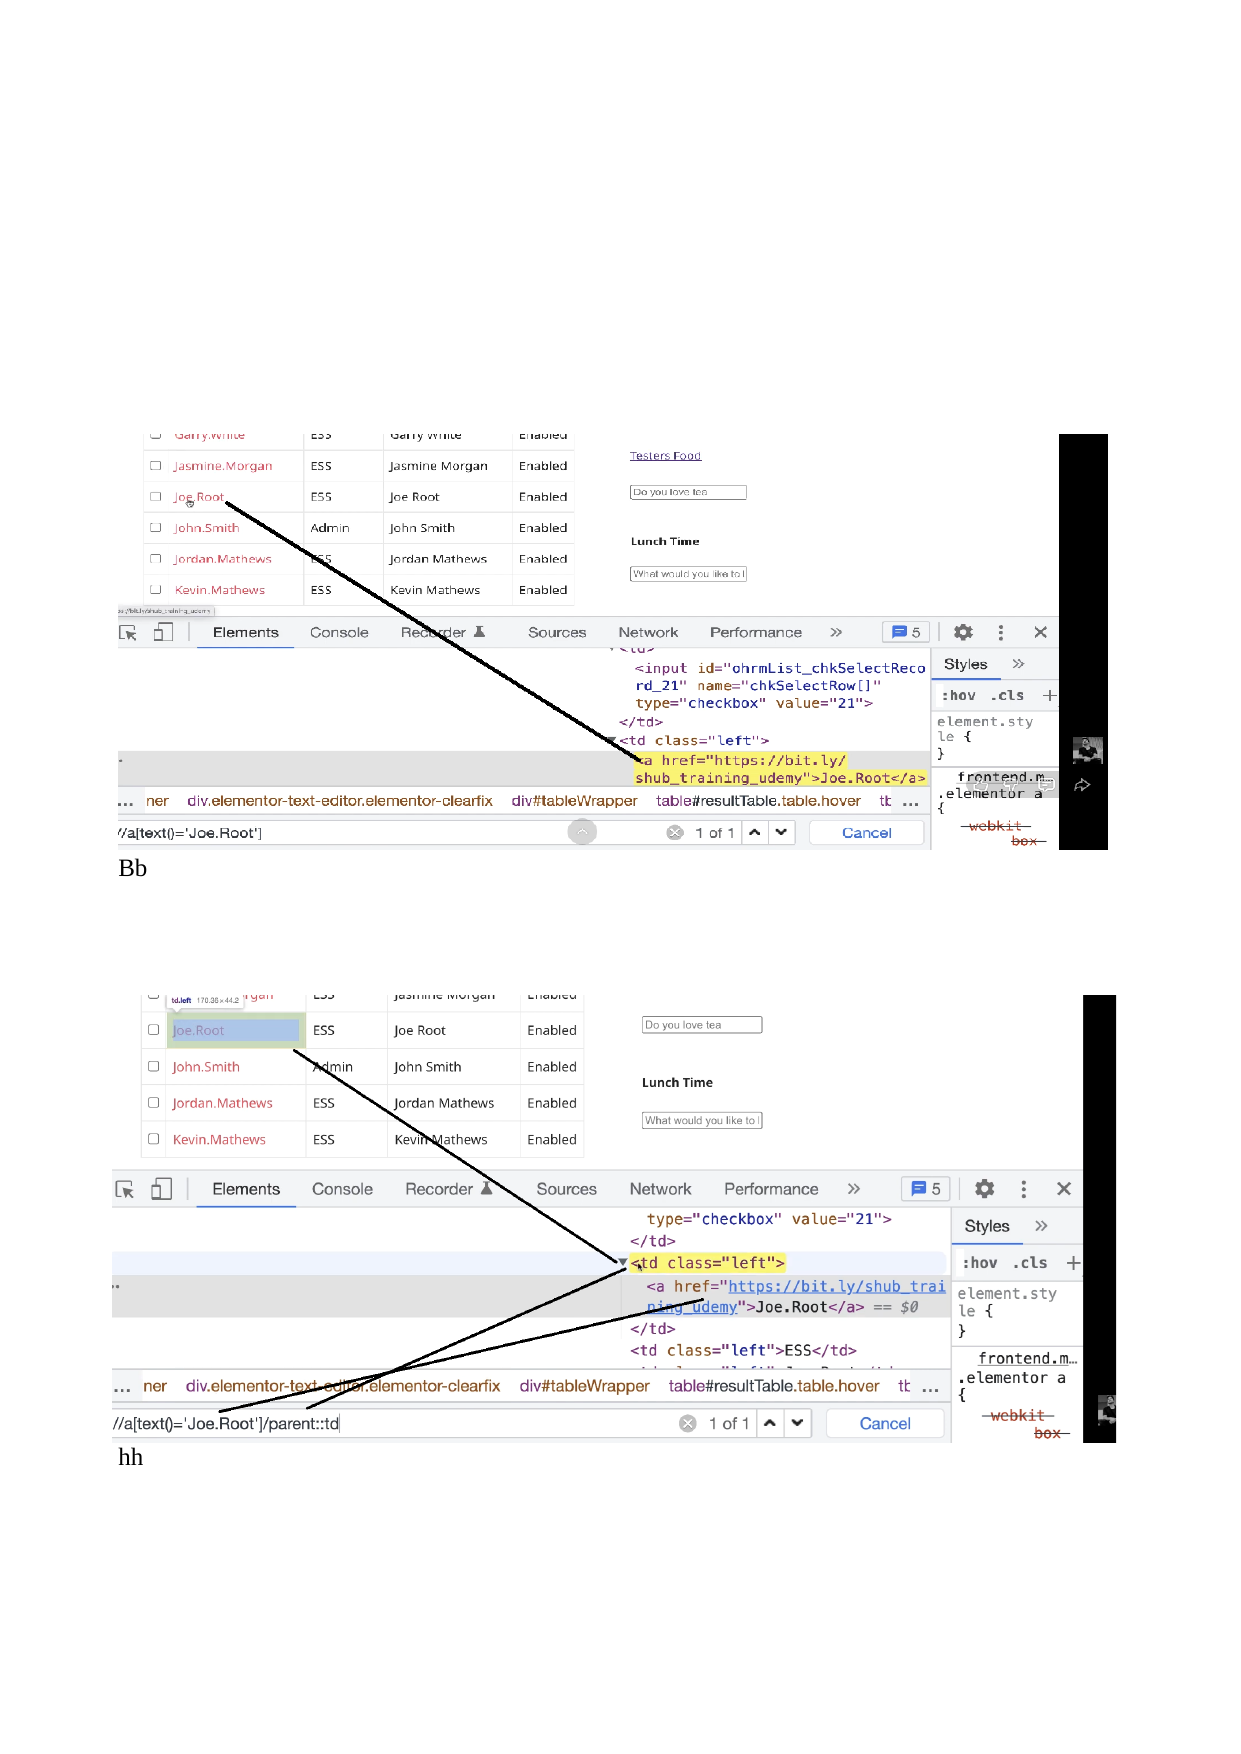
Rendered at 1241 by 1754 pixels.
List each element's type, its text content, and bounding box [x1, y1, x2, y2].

text hh [118, 1163, 1122, 1471]
picture [112, 995, 1117, 1443]
picture [118, 434, 1123, 854]
text Bb [118, 854, 1122, 882]
